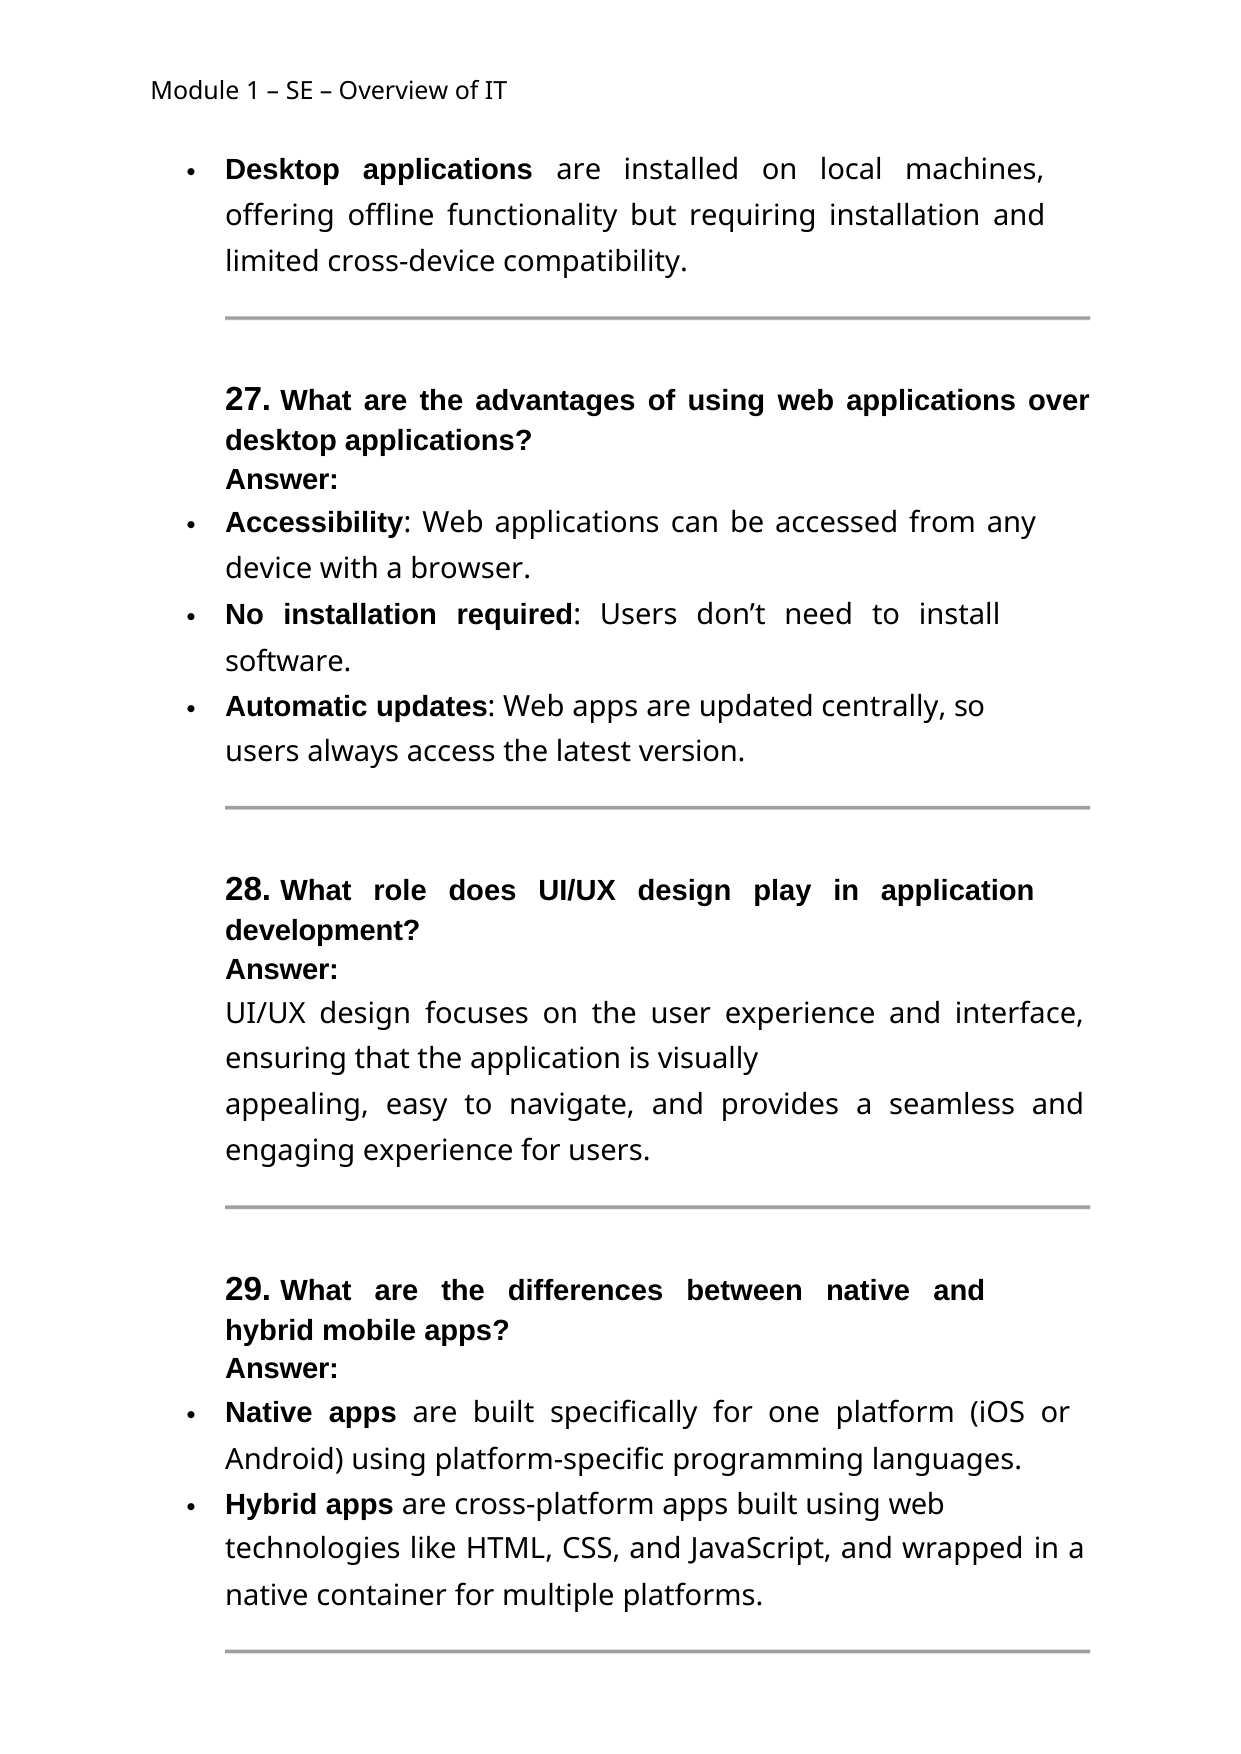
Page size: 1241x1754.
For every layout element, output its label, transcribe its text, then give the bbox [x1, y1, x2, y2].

list Automatic updates: Web apps are updated centrally, so [187, 687, 1093, 724]
list What role does UI/UX design play in application development? [225, 869, 1035, 946]
list What are the differences between native and hybrid mobile apps? [225, 1269, 985, 1346]
text Answer: [225, 1352, 1093, 1385]
list Desktop applications are installed on local machines, offering offline functionality but requiring installation and limited cross-device compatibility. [187, 148, 1045, 280]
list Accessibility: Web applications can be accessed from any device with a browser. [187, 502, 1036, 587]
list What are the advantages of using web applications over desktop applications? [225, 379, 1090, 457]
text UI/UX design focuses on the user experience and interface, ensuring that the application is visually [225, 992, 1084, 1077]
text technologies like HTML, CSS, and JavaScript, and wrapped in a native container for multiple platforms. [225, 1528, 1084, 1613]
list Hybrid apps are cross-platform apps built using web [187, 1485, 1093, 1522]
list No installation required: Users don’t need to install software. [187, 594, 1000, 680]
text Answer: [225, 462, 1093, 496]
text appealing, easy to navigate, and provides a seamless and engaging experience for users. [225, 1083, 1084, 1169]
list Native apps are built specifically for one platform (iOS or Android) using platform-specific programming languages. [187, 1391, 1071, 1478]
text users always access the latest version. [225, 730, 1093, 770]
text Answer: [225, 952, 1093, 985]
